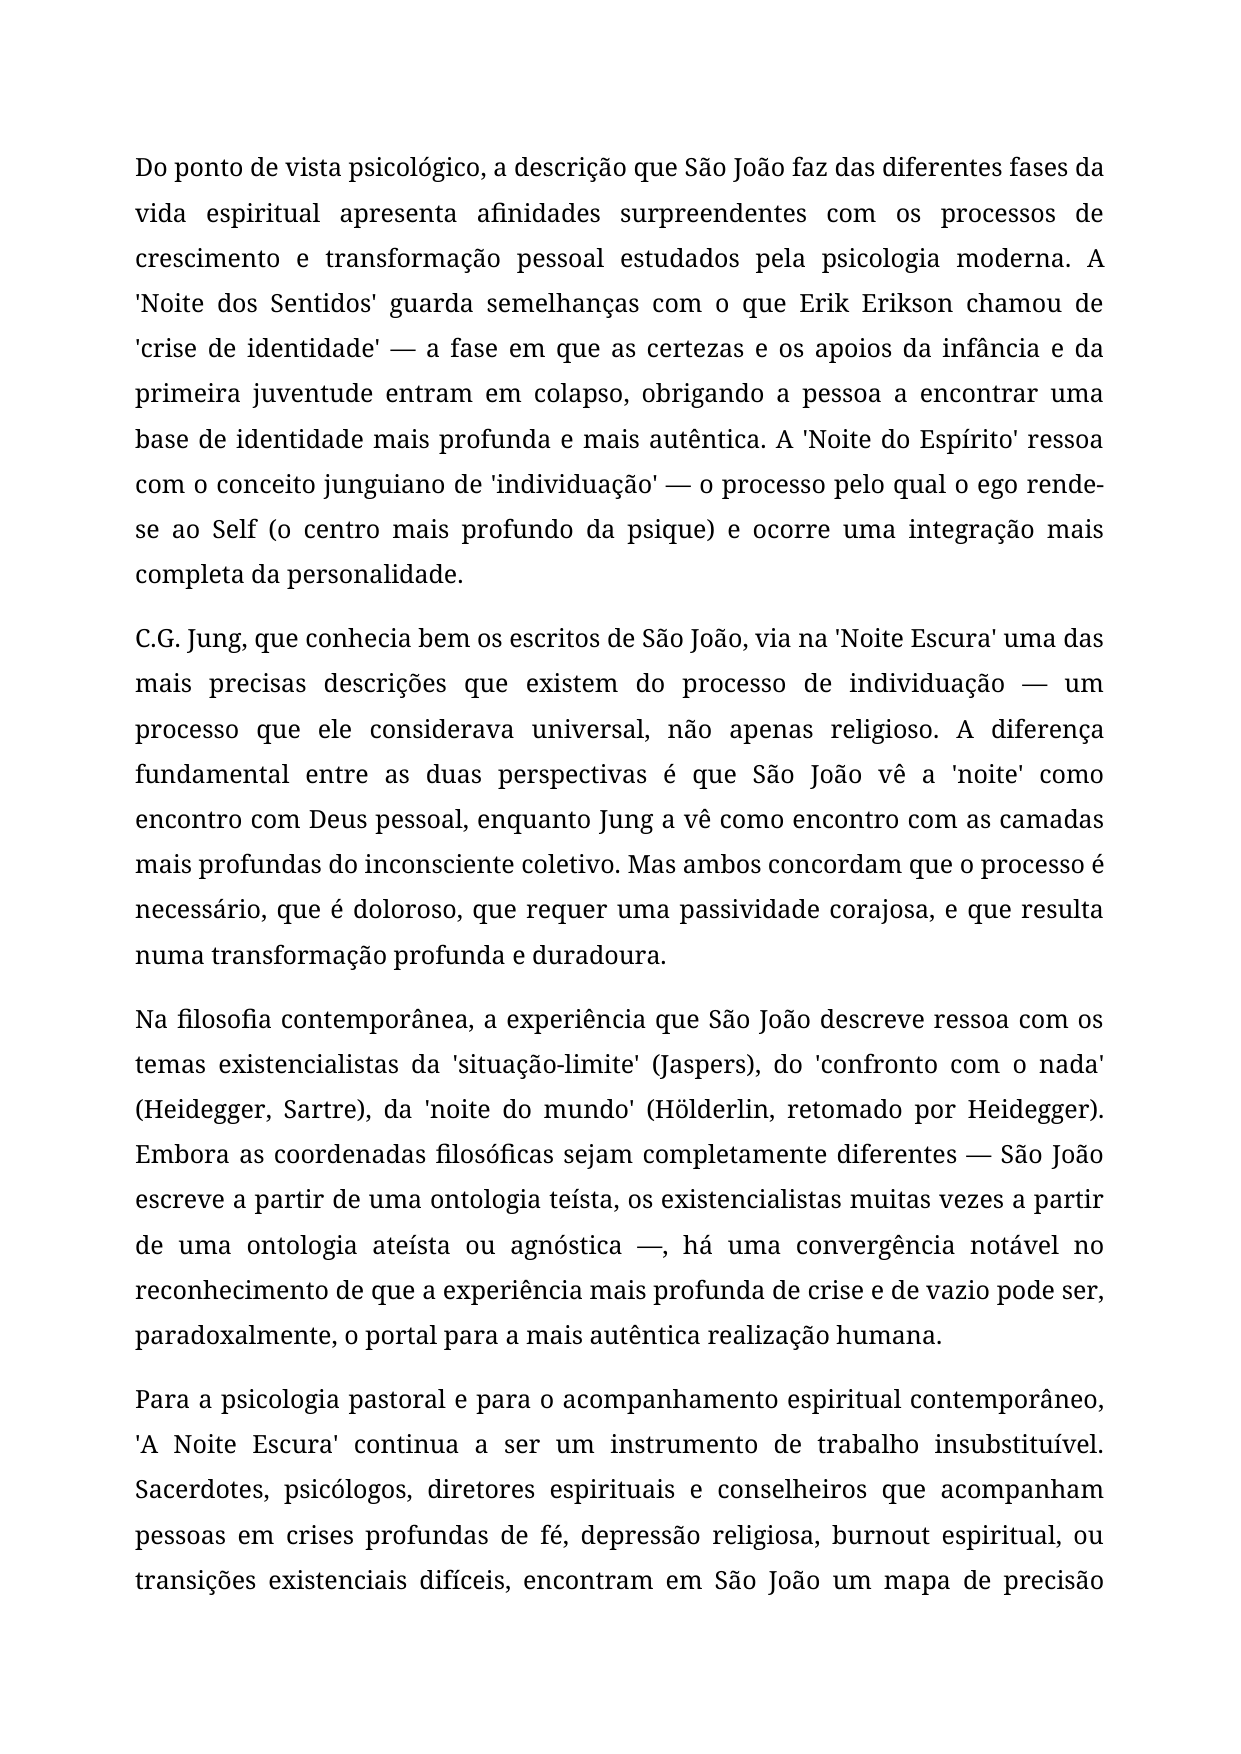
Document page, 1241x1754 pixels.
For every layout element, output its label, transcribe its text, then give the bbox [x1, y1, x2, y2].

text C.G. Jung, que conhecia bem os escritos de São João, via na 'Noite Escura' uma das mais precisas descrições que existem do processo de individuação — um processo que ele considerava universal, não apenas religioso. A diferença fundamental entre as duas perspectivas é que São João vê a 'noite' como encontro com Deus pessoal, enquanto Jung a vê como encontro com as camadas mais profundas do inconsciente coletivo. Mas ambos concordam que o processo é necessário, que é doloroso, que requer uma passividade corajosa, e que resulta numa transformação profunda e duradoura. [135, 621, 1105, 971]
text Para a psicologia pastoral e para o acompanhamento espiritual contemporâneo, 'A Noite Escura' continua a ser um instrumento de trabalho insubstituível. Sacerdotes, psicólogos, diretores espirituais e conselheiros que acompanham pessoas em crises profundas de fé, depressão religiosa, burnout espiritual, ou transições existenciais difíceis, encontram em São João um mapa de precisão [135, 1382, 1105, 1597]
text Na filosofia contemporânea, a experiência que São João descreve ressoa com os temas existencialistas da 'situação-limite' (Jaspers), do 'confronto com o nada' (Heidegger, Sartre), da 'noite do mundo' (Hölderlin, retomado por Heidegger). Embora as coordenadas filosóficas sejam completamente diferentes — São João escreve a partir de uma ontologia teísta, os existencialistas muitas vezes a partir de uma ontologia ateísta ou agnóstica —, há uma convergência notável no reconhecimento de que a experiência mais profunda de crise e de vazio pode ser, paradoxalmente, o portal para a mais autêntica realização humana. [135, 1001, 1105, 1352]
text Do ponto de vista psicológico, a descrição que São João faz das diferentes fases da vida espiritual apresenta afinidades surpreendentes com os processos de crescimento e transformação pessoal estudados pela psicologia moderna. A 'Noite dos Sentidos' guarda semelhanças com o que Erik Erikson chamou de 'crise de identidade' — a fase em que as certezas e os apoios da infância e da primeira juventude entram em colapso, obrigando a pessoa a encontrar uma base de identidade mais profunda e mais autêntica. A 'Noite do Espírito' ressoa com o conceito junguiano de 'individuação' — o processo pelo qual o ego rende-se ao Self (o centro mais profundo da psique) e ocorre uma integração mais completa da personalidade. [135, 150, 1105, 591]
